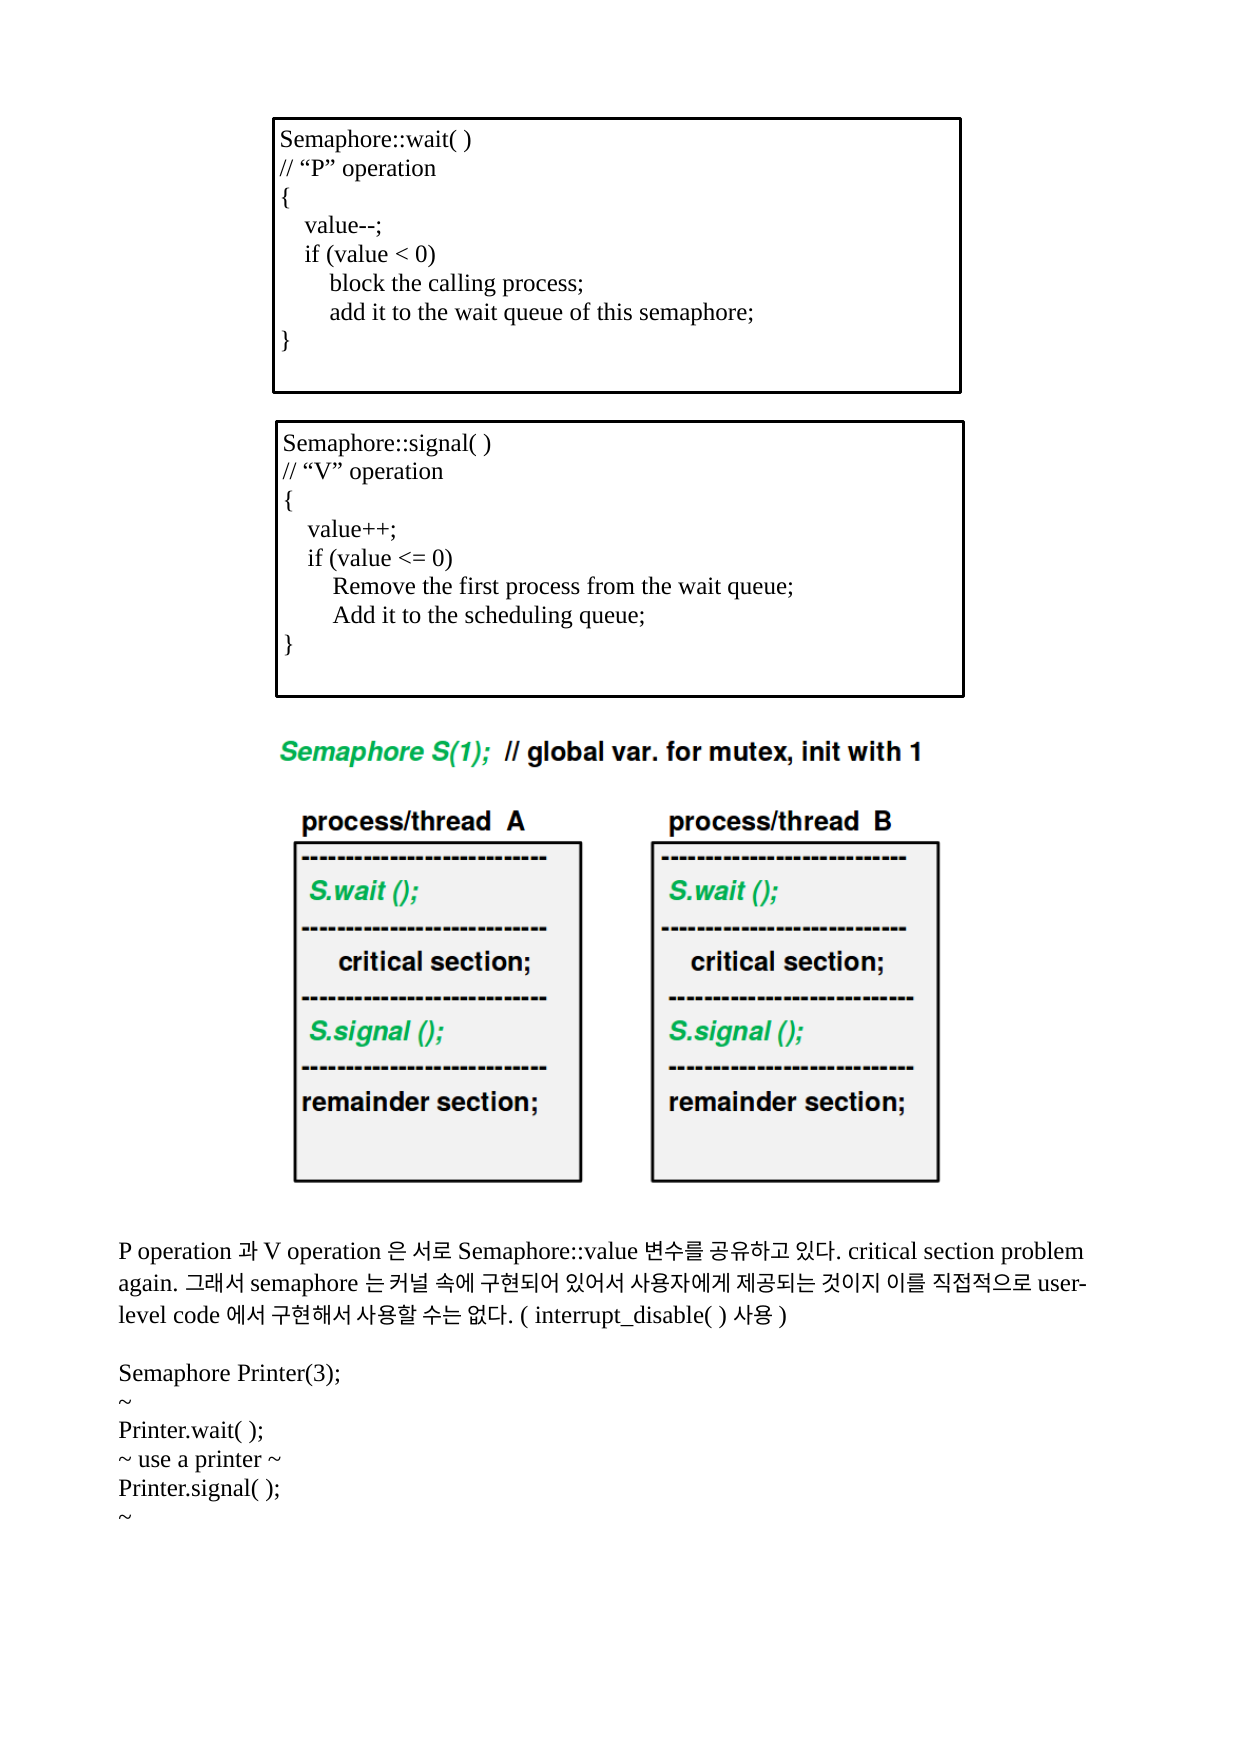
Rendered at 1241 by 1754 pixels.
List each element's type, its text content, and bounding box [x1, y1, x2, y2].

picture [273, 725, 967, 1206]
text Printer.signal( ); [118, 1473, 1122, 1502]
text ~ [118, 1502, 1122, 1531]
text Semaphore Printer(3); [118, 1358, 1122, 1387]
text P operation 과 V operation 은 서로 Semaphore::value 변수를 공유하고 있다. critical section problem again. 그래서 semaphore 는 커널 속에 구현되어 있어서 사용자에게 제공되는 것이지 이를 직접적으로 user-level code 에서 구현해서 사용할 수는 없다. ( interrupt_disable( ) 사용 ) [118, 1234, 1122, 1329]
text ~ use a printer ~ [118, 1444, 1122, 1473]
text Printer.wait( ); [118, 1416, 1122, 1444]
text ~ [118, 1387, 1122, 1416]
